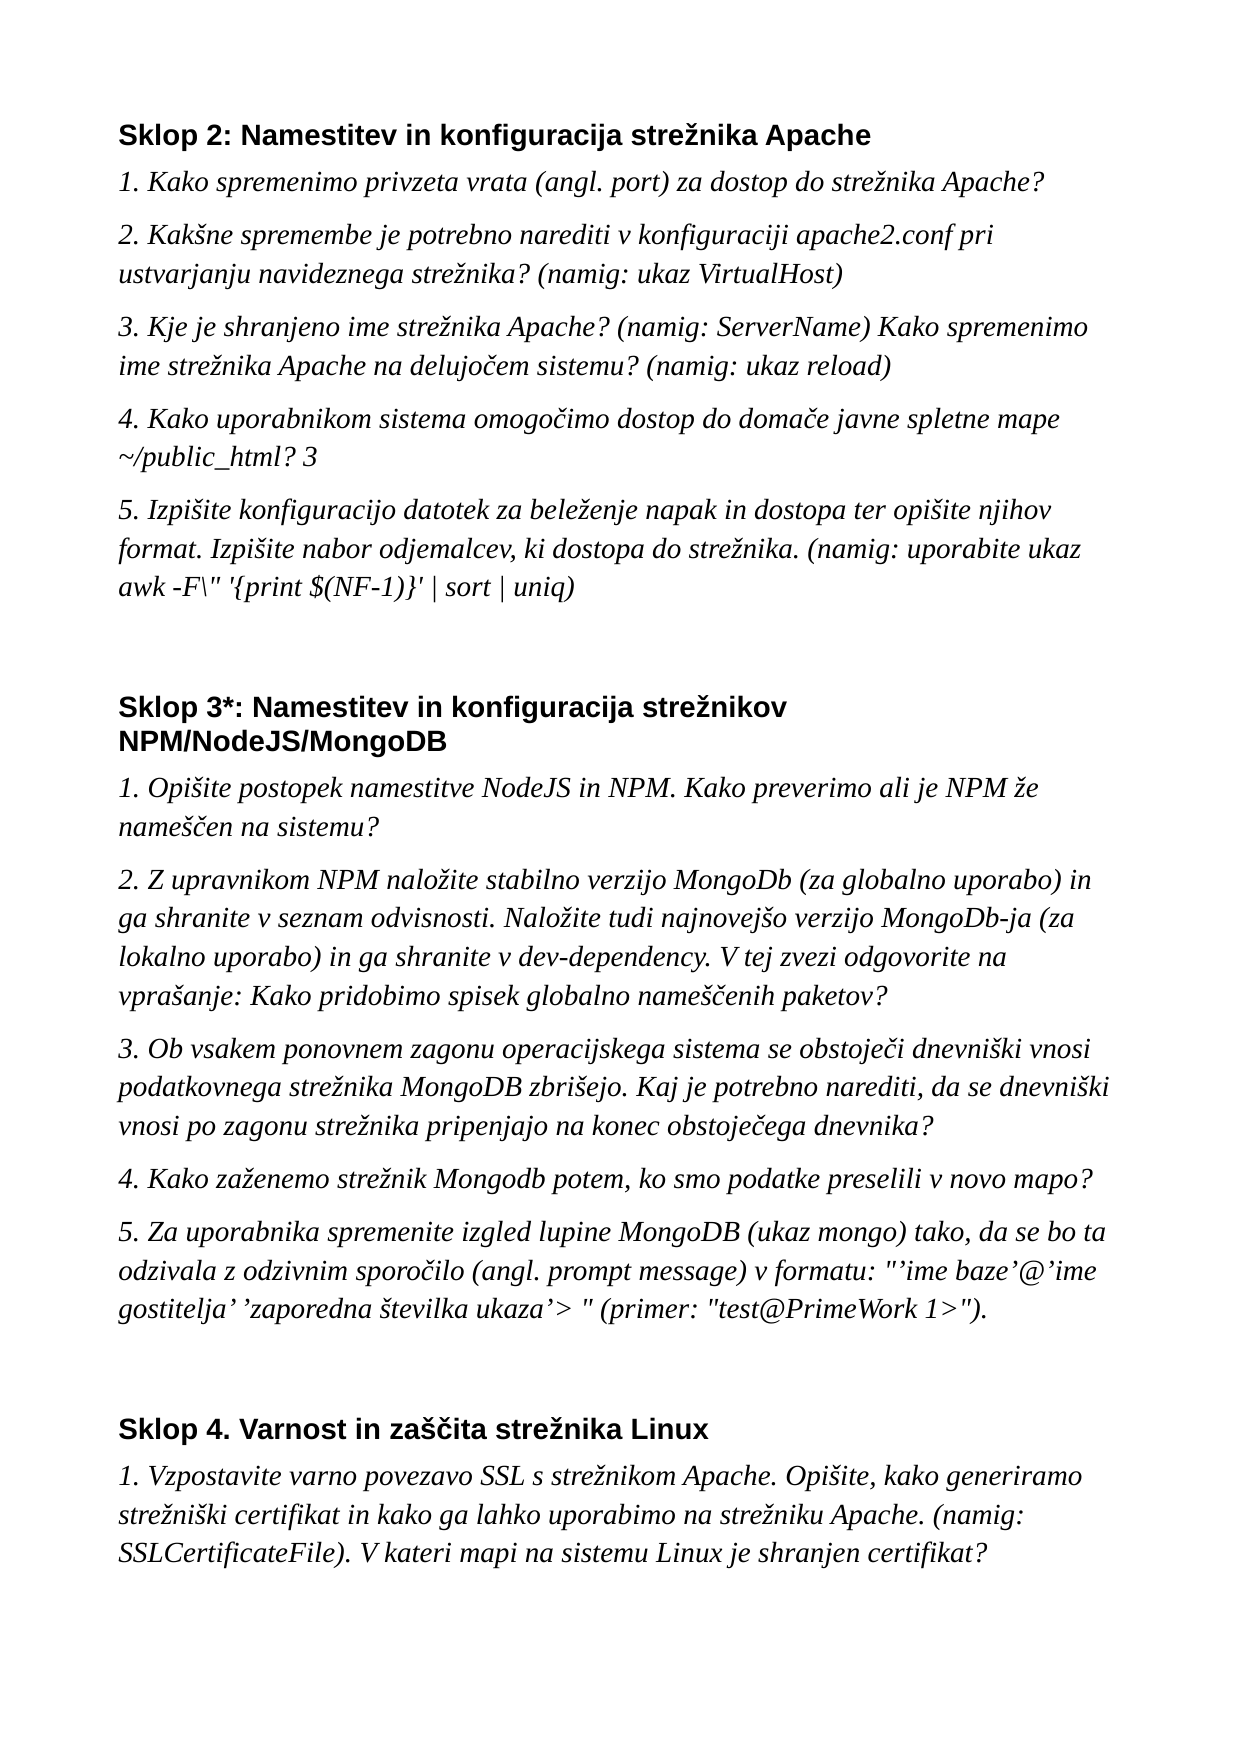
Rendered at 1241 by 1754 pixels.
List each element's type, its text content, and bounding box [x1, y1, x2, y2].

text 3. Ob vsakem ponovnem zagonu operacijskega sistema se obstoječi dnevniški vnosi podatkovnega strežnika MongoDB zbrišejo. Kaj je potrebno narediti, da se dnevniški vnosi po zagonu strežnika pripenjajo na konec obstoječega dnevnika? [118, 1031, 1122, 1141]
text 5. Za uporabnika spremenite izgled lupine MongoDB (ukaz mongo) tako, da se bo ta odzivala z odzivnim sporočilo (angl. prompt message) v formatu: "’ime baze’@’ime gostitelja’ ’zaporedna številka ukaza’> " (primer: "test@PrimeWork 1>"). [118, 1214, 1122, 1325]
text 2. Z upravnikom NPM naložite stabilno verzijo MongoDb (za globalno uporabo) in ga shranite v seznam odvisnosti. Naložite tudi najnovejšo verzijo MongoDb-ja (za lokalno uporabo) in ga shranite v dev-dependency. V tej zvezi odgovorite na vprašanje: Kako pridobimo spisek globalno nameščenih paketov? [118, 862, 1122, 1011]
text 1. Vzpostavite varno povezavo SSL s strežnikom Apache. Opišite, kako generiramo strežniški certifikat in kako ga lahko uporabimo na strežniku Apache. (namig: SSLCertificateFile). V kateri mapi na sistemu Linux je shranjen certifikat? [118, 1458, 1122, 1569]
text 4. Kako zaženemo strežnik Mongodb potem, ko smo podatke preselili v novo mapo? [118, 1161, 1122, 1194]
subtitle Sklop 3*: Namestitev in konfiguracija strežnikov NPM/NodeJS/MongoDB [118, 690, 1122, 758]
subtitle Sklop 4. Varnost in zaščita strežnika Linux [118, 1412, 1122, 1446]
text 1. Opišite postopek namestitve NodeJS in NPM. Kako preverimo ali je NPM že nameščen na sistemu? [118, 770, 1122, 842]
text 3. Kje je shranjeno ime strežnika Apache? (namig: ServerName) Kako spremenimo ime strežnika Apache na delujočem sistemu? (namig: ukaz reload) [118, 309, 1122, 381]
text 5. Izpišite konfiguracijo datotek za beleženje napak in dostopa ter opišite njihov format. Izpišite nabor odjemalcev, ki dostopa do strežnika. (namig: uporabite ukaz awk -F\" '{print $(NF-1)}' | sort | uniq) [118, 492, 1122, 603]
text 2. Kakšne spremembe je potrebno narediti v konfiguraciji apache2.conf pri ustvarjanju navideznega strežnika? (namig: ukaz VirtualHost) [118, 217, 1122, 289]
text 4. Kako uporabnikom sistema omogočimo dostop do domače javne spletne mape ~/public_html? 3 [118, 401, 1122, 473]
text 1. Kako spremenimo privzeta vrata (angl. port) za dostop do strežnika Apache? [118, 164, 1122, 198]
subtitle Sklop 2: Namestitev in konfiguracija strežnika Apache [118, 118, 1122, 152]
